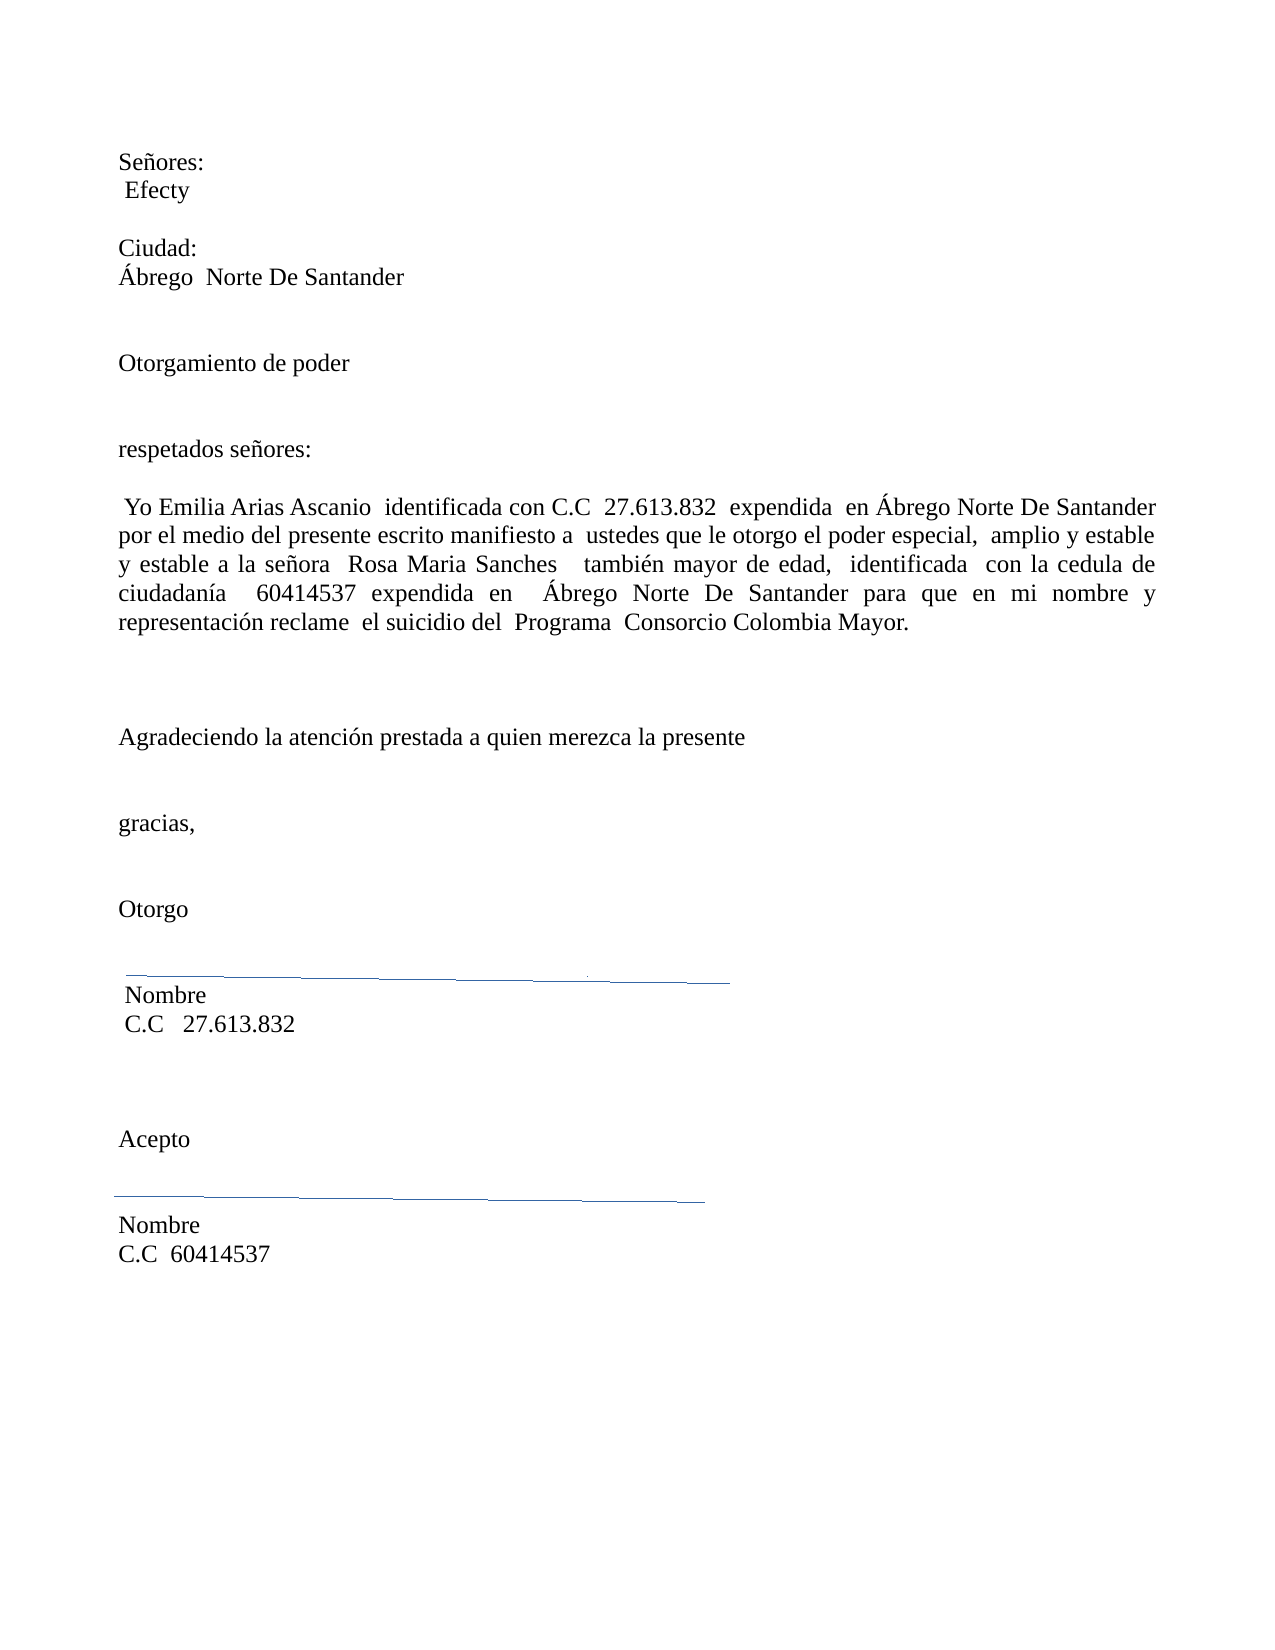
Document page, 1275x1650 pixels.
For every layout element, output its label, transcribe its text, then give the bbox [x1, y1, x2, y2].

text Nombre [118, 1211, 1157, 1239]
text Otorgamiento de poder [118, 348, 1157, 377]
text Yo Emilia Arias Ascanio identificada con C.C 27.613.832 expendida en Ábrego Norte De Santander por el medio del presente escrito manifiesto a ustedes que le otorgo el poder especial, amplio y estable y estable a la señora Rosa Maria Sanches también mayor de edad, identificada con la cedula de ciudadanía 60414537 expendida en Ábrego Norte De Santander para que en mi nombre y representación reclame el suicidio del Programa Consorcio Colombia Mayor. [118, 492, 1157, 636]
text Ábrego Norte De Santander [118, 262, 1157, 291]
text Otorgo [118, 894, 1157, 923]
text Señores: [118, 147, 1157, 176]
text Ciudad: [118, 233, 1157, 262]
text Agradeciendo la atención prestada a quien merezca la presente [118, 722, 1157, 751]
text Acepto [118, 1124, 1157, 1153]
text gracias, [118, 808, 1157, 837]
text C.C 60414537 [118, 1239, 1157, 1268]
text Nombre [118, 981, 1157, 1009]
text Efecty [118, 176, 1157, 204]
text C.C 27.613.832 [118, 1009, 1157, 1038]
text respetados señores: [118, 434, 1157, 463]
